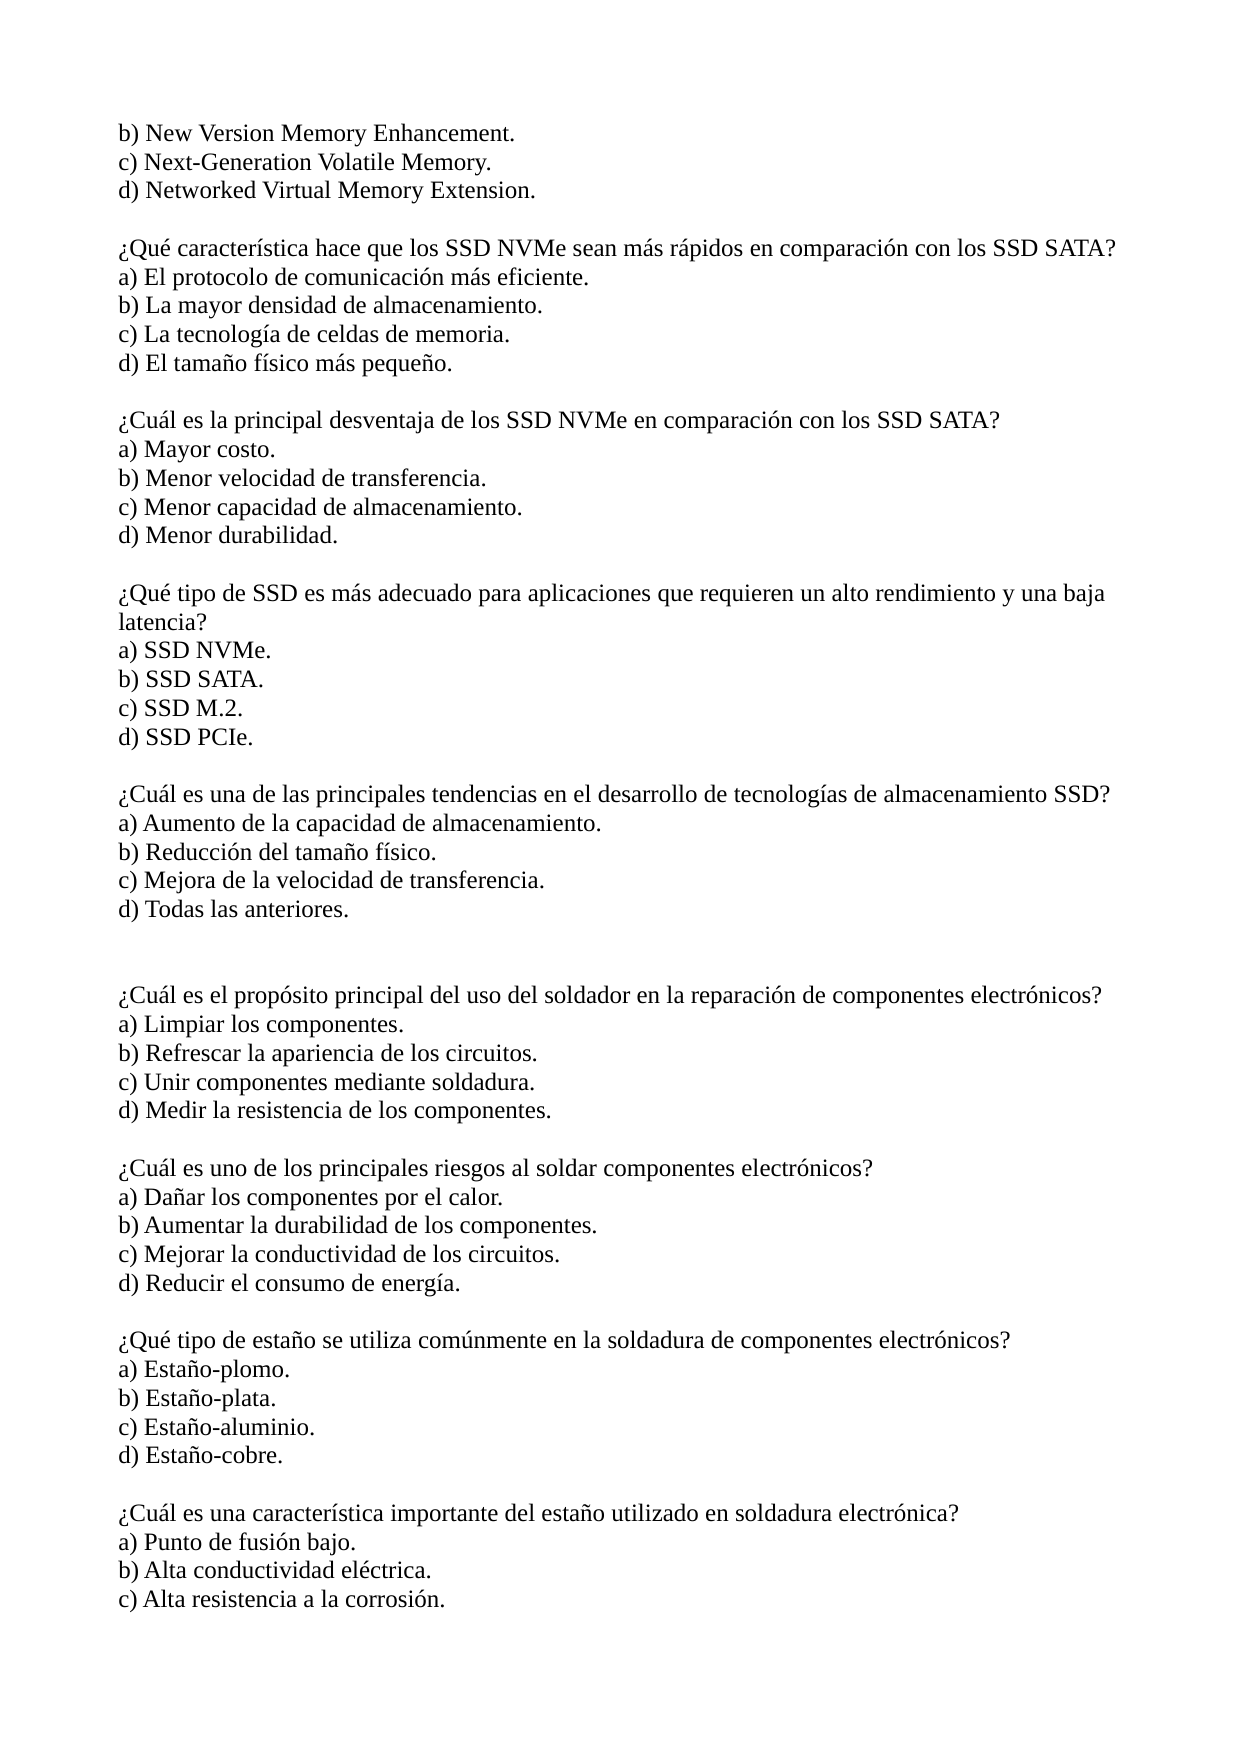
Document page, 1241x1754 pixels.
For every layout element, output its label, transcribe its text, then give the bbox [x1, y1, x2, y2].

text a) SSD NVMe. [118, 636, 1122, 664]
text c) Next-Generation Volatile Memory. [118, 147, 1122, 176]
text b) La mayor densidad de almacenamiento. [118, 291, 1122, 319]
text c) Unir componentes mediante soldadura. [118, 1067, 1122, 1096]
text c) La tecnología de celdas de memoria. [118, 319, 1122, 348]
text d) Menor durabilidad. [118, 521, 1122, 549]
text ¿Cuál es una de las principales tendencias en el desarrollo de tecnologías de almacenamiento SSD? [118, 779, 1122, 808]
text b) Estaño-plata. [118, 1383, 1122, 1412]
text c) Estaño-aluminio. [118, 1412, 1122, 1441]
text c) Alta resistencia a la corrosión. [118, 1584, 1122, 1613]
text b) Refrescar la apariencia de los circuitos. [118, 1038, 1122, 1067]
text b) Menor velocidad de transferencia. [118, 463, 1122, 492]
text c) Mejorar la conductividad de los circuitos. [118, 1239, 1122, 1268]
text ¿Cuál es el propósito principal del uso del soldador en la reparación de componentes electrónicos? [118, 981, 1122, 1009]
text a) El protocolo de comunicación más eficiente. [118, 262, 1122, 291]
text d) Estaño-cobre. [118, 1441, 1122, 1469]
text ¿Cuál es la principal desventaja de los SSD NVMe en comparación con los SSD SATA? [118, 406, 1122, 434]
text c) SSD M.2. [118, 693, 1122, 722]
text a) Dañar los componentes por el calor. [118, 1182, 1122, 1211]
text d) SSD PCIe. [118, 722, 1122, 751]
text d) El tamaño físico más pequeño. [118, 348, 1122, 377]
text ¿Qué característica hace que los SSD NVMe sean más rápidos en comparación con los SSD SATA? [118, 233, 1122, 262]
text d) Reducir el consumo de energía. [118, 1268, 1122, 1297]
text d) Medir la resistencia de los componentes. [118, 1096, 1122, 1124]
text b) Aumentar la durabilidad de los componentes. [118, 1211, 1122, 1239]
text b) SSD SATA. [118, 664, 1122, 693]
text a) Limpiar los componentes. [118, 1009, 1122, 1038]
text c) Mejora de la velocidad de transferencia. [118, 866, 1122, 894]
text ¿Cuál es una característica importante del estaño utilizado en soldadura electrónica? [118, 1498, 1122, 1527]
text ¿Cuál es uno de los principales riesgos al soldar componentes electrónicos? [118, 1153, 1122, 1182]
text b) New Version Memory Enhancement. [118, 118, 1122, 147]
text ¿Qué tipo de SSD es más adecuado para aplicaciones que requieren un alto rendimiento y una baja latencia? [118, 578, 1122, 636]
text b) Reducción del tamaño físico. [118, 837, 1122, 866]
text a) Estaño-plomo. [118, 1354, 1122, 1383]
text a) Punto de fusión bajo. [118, 1527, 1122, 1556]
text a) Aumento de la capacidad de almacenamiento. [118, 808, 1122, 837]
text c) Menor capacidad de almacenamiento. [118, 492, 1122, 521]
text b) Alta conductividad eléctrica. [118, 1556, 1122, 1584]
text d) Networked Virtual Memory Extension. [118, 176, 1122, 204]
text ¿Qué tipo de estaño se utiliza comúnmente en la soldadura de componentes electrónicos? [118, 1326, 1122, 1354]
text d) Todas las anteriores. [118, 894, 1122, 923]
text a) Mayor costo. [118, 434, 1122, 463]
